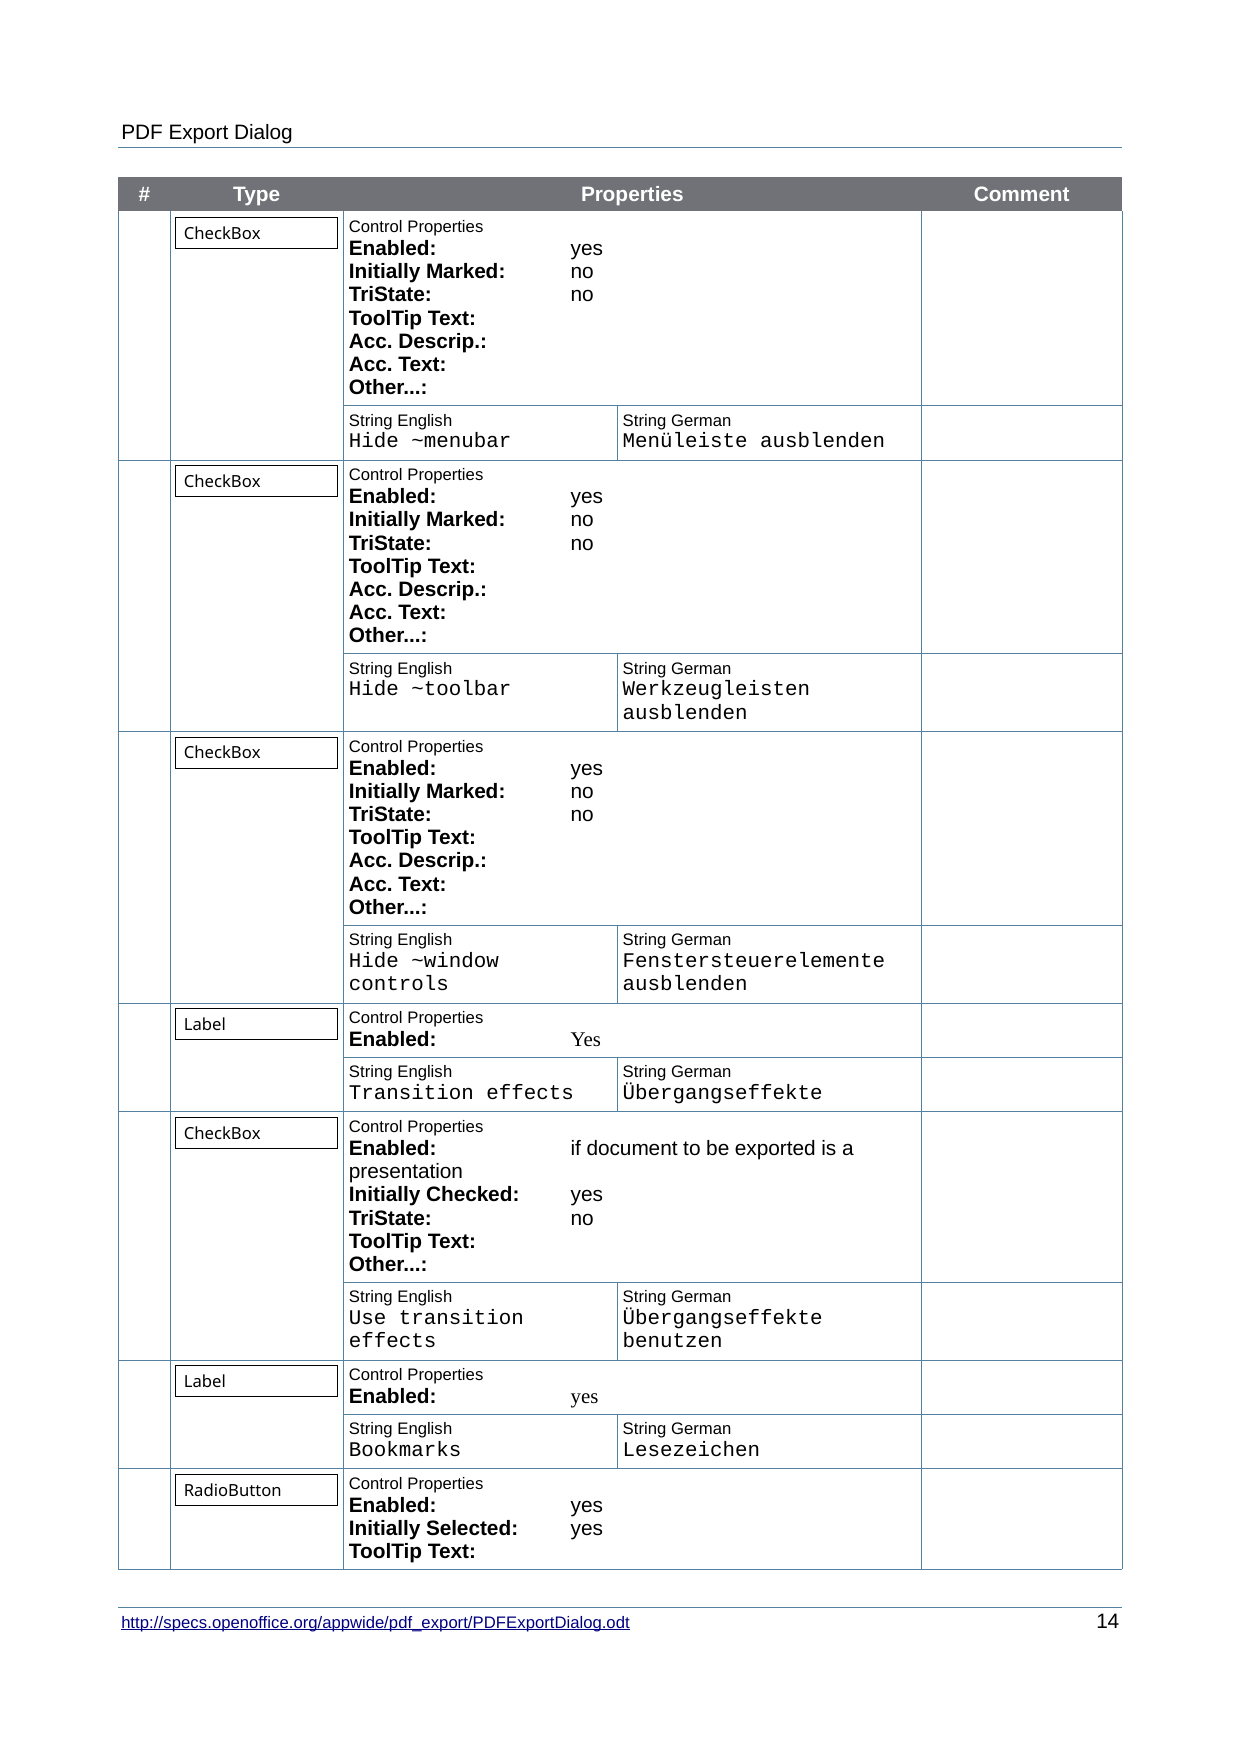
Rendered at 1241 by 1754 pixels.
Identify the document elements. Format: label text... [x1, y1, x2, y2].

table_cell [171, 461, 343, 731]
table_header Control Properties Enabled: yes Initially Selected: yes ToolTip Text: [344, 1469, 921, 1569]
table_cell String German Übergangseffekte benutzen [618, 1283, 921, 1359]
table_cell [171, 1361, 343, 1468]
table_header Control Properties Enabled: yes Initially Marked: no TriState: no ToolTip Text: <If needed specify tip here> Acc. Descrip.: <If needed specify text here> Acc. Text: <If needed specify text here> Other...: <If needed specify here> [344, 211, 921, 405]
table_cell [171, 1112, 343, 1359]
table_cell String English Transition effects [344, 1058, 617, 1111]
table_cell [171, 211, 343, 459]
table_cell String English Hide ~menubar [344, 406, 617, 459]
table_header [922, 1361, 1122, 1414]
table_header Control Properties Enabled: yes [344, 1361, 921, 1414]
table_header [922, 1469, 1122, 1569]
table_cell String German Fenstersteuerelemente ausblenden [618, 926, 921, 1003]
table_header [922, 1112, 1122, 1282]
table_cell [922, 406, 1122, 459]
table_header Control Properties Enabled: yes Initially Marked: no TriState: no ToolTip Text: <If needed specify tip here> Acc. Descrip.: <If needed specify text here> Acc. Text: <If needed specify text here> Other...: <If needed specify here> [344, 461, 921, 653]
table_cell String English Bookmarks [344, 1415, 617, 1468]
table_cell [922, 926, 1122, 1003]
table_header Properties [343, 177, 921, 211]
table_cell <#> [119, 211, 170, 459]
table_header Comment [921, 177, 1122, 211]
table_cell <#> [119, 1469, 170, 1569]
table_cell <#> [119, 1361, 170, 1468]
table_cell String German Werkzeugleisten ausblenden [618, 654, 921, 731]
table_cell [922, 1415, 1122, 1468]
table_cell [171, 1004, 343, 1111]
table_cell [922, 1283, 1122, 1359]
table_cell [922, 1058, 1122, 1111]
table_cell String German Übergangseffekte [618, 1058, 921, 1111]
table_cell [171, 1469, 343, 1569]
table_cell <#> [119, 1112, 170, 1359]
table_cell <#> [119, 732, 170, 1003]
table_cell <#> [119, 461, 170, 731]
table_cell String English Use transition effects [344, 1283, 617, 1359]
table_header # [118, 177, 170, 211]
table_header [922, 732, 1122, 924]
table_header [922, 211, 1122, 405]
table_cell String German Menüleiste ausblenden [618, 406, 921, 459]
table_cell String English Hide ~window controls [344, 926, 617, 1003]
table_cell [922, 654, 1122, 731]
table_header Type [170, 177, 343, 211]
table_header [922, 461, 1122, 653]
table_header Control Properties Enabled: Yes [344, 1004, 921, 1057]
table_cell [171, 732, 343, 1003]
table_header Control Properties Enabled: if document to be exported is a presentation Initially Checked: yes TriState: no ToolTip Text: Other...: [344, 1112, 921, 1282]
table_header [922, 1004, 1122, 1057]
table_header Control Properties Enabled: yes Initially Marked: no TriState: no ToolTip Text: <If needed specify tip here> Acc. Descrip.: <If needed specify text here> Acc. Text: <If needed specify text here> Other...: <If needed specify here> [344, 732, 921, 924]
table_cell <#> [119, 1004, 170, 1111]
table_cell String English Hide ~toolbar [344, 654, 617, 731]
table_cell String German Lesezeichen [618, 1415, 921, 1468]
